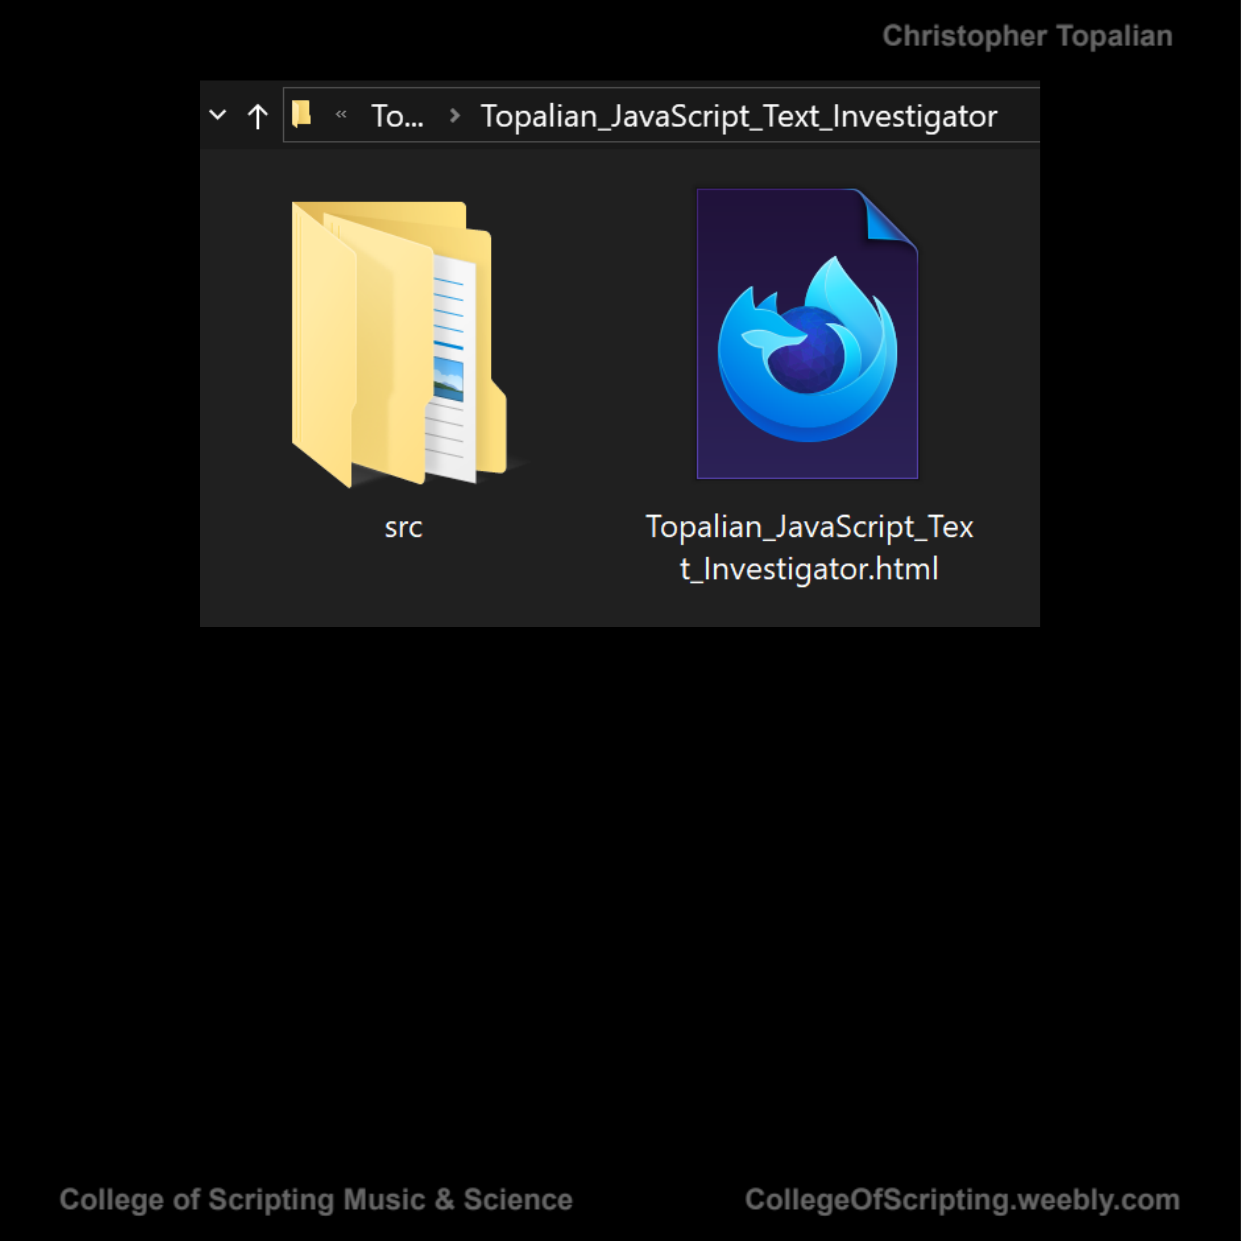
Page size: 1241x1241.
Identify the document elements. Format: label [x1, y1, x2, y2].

picture [200, 75, 1041, 627]
